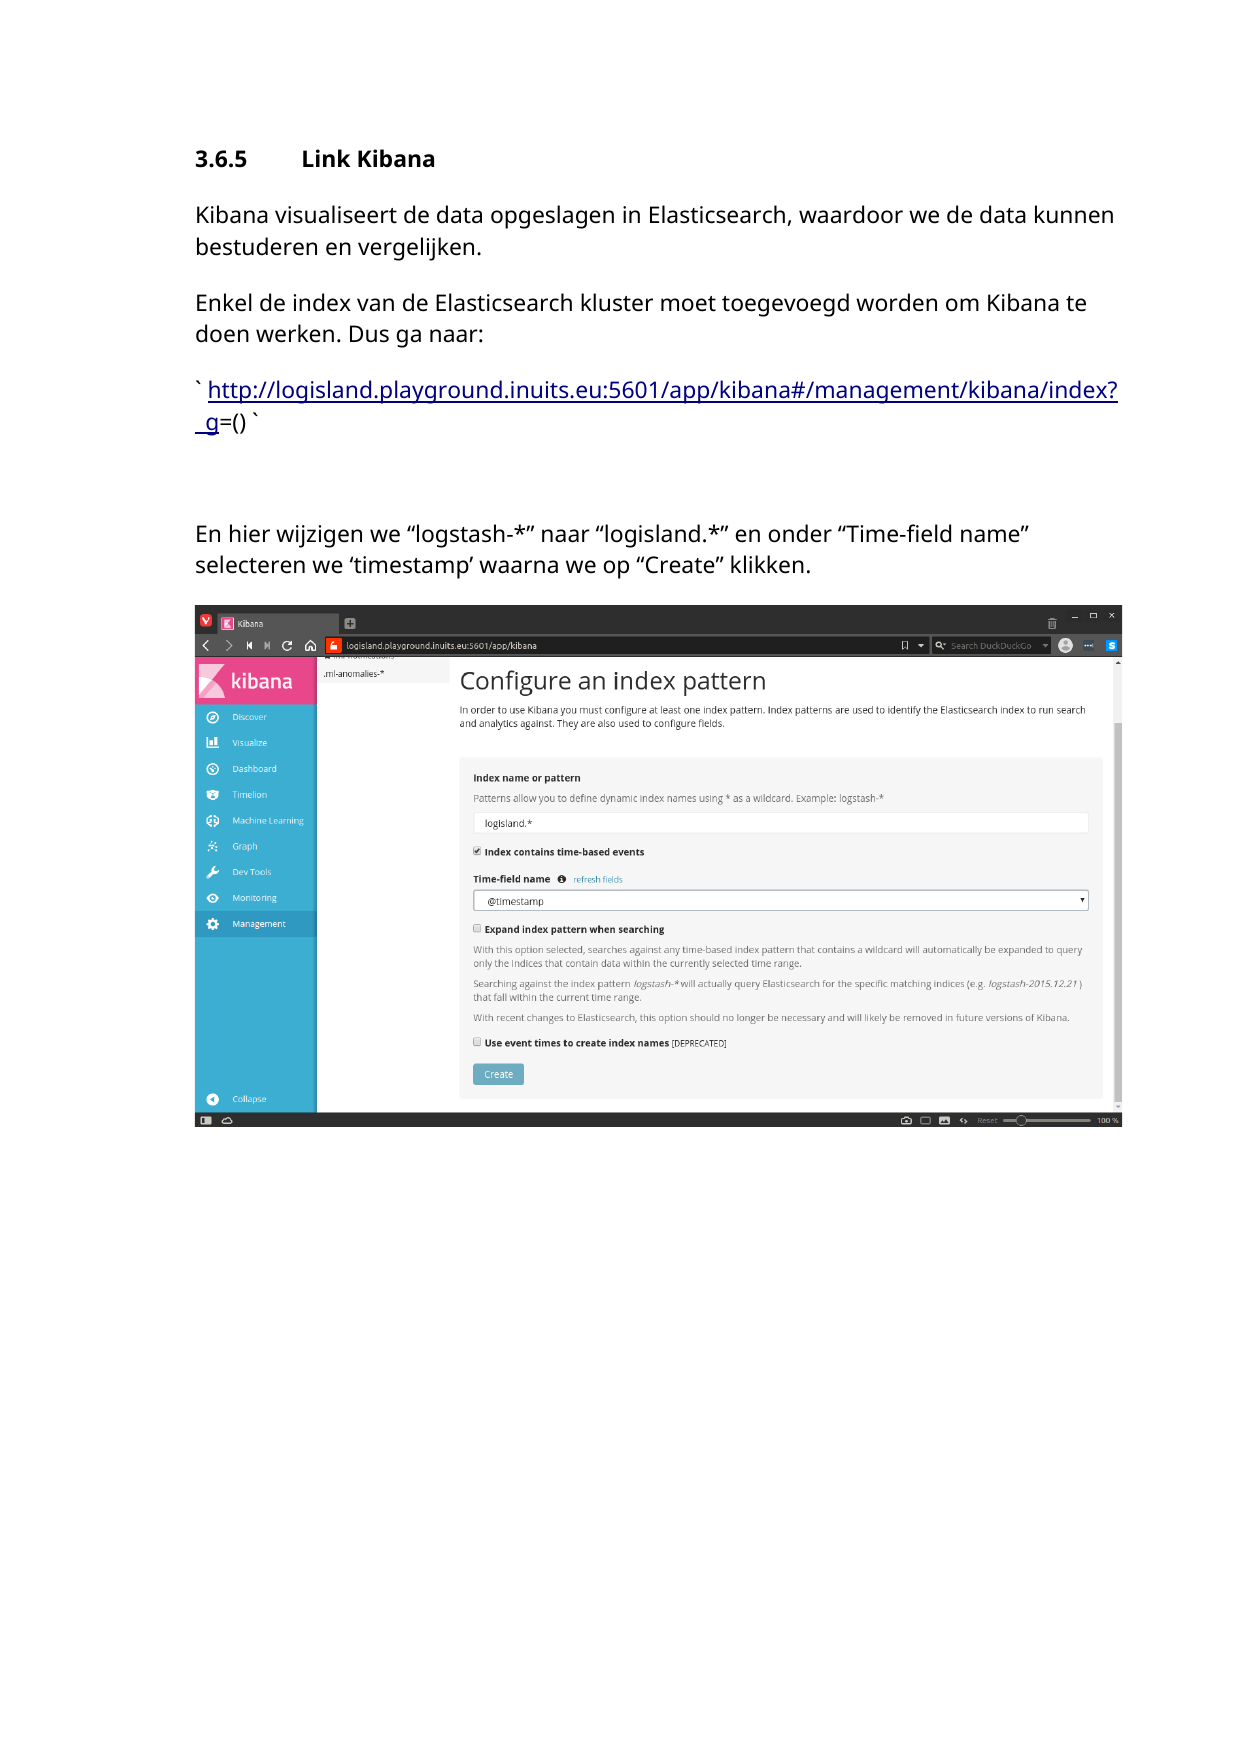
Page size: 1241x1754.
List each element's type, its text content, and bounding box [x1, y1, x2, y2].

text En hier wijzigen we “logstash-*” naar “logisland.*” en onder “Time-field name” selecteren we ‘timestamp’ waarna we op “Create” klikken. [195, 518, 1122, 581]
picture [194, 605, 1123, 1127]
subtitle Link Kibana [195, 143, 1122, 174]
text ` http://logisland.playground.inuits.eu:5601/app/kibana#/management/kibana/index?_g=() ` [195, 374, 1122, 437]
text Kibana visualiseert de data opgeslagen in Elasticsearch, waardoor we de data kunnen bestuderen en vergelijken. [195, 199, 1122, 262]
text Enkel de index van de Elasticsearch kluster moet toegevoegd worden om Kibana te doen werken. Dus ga naar: [195, 287, 1122, 349]
